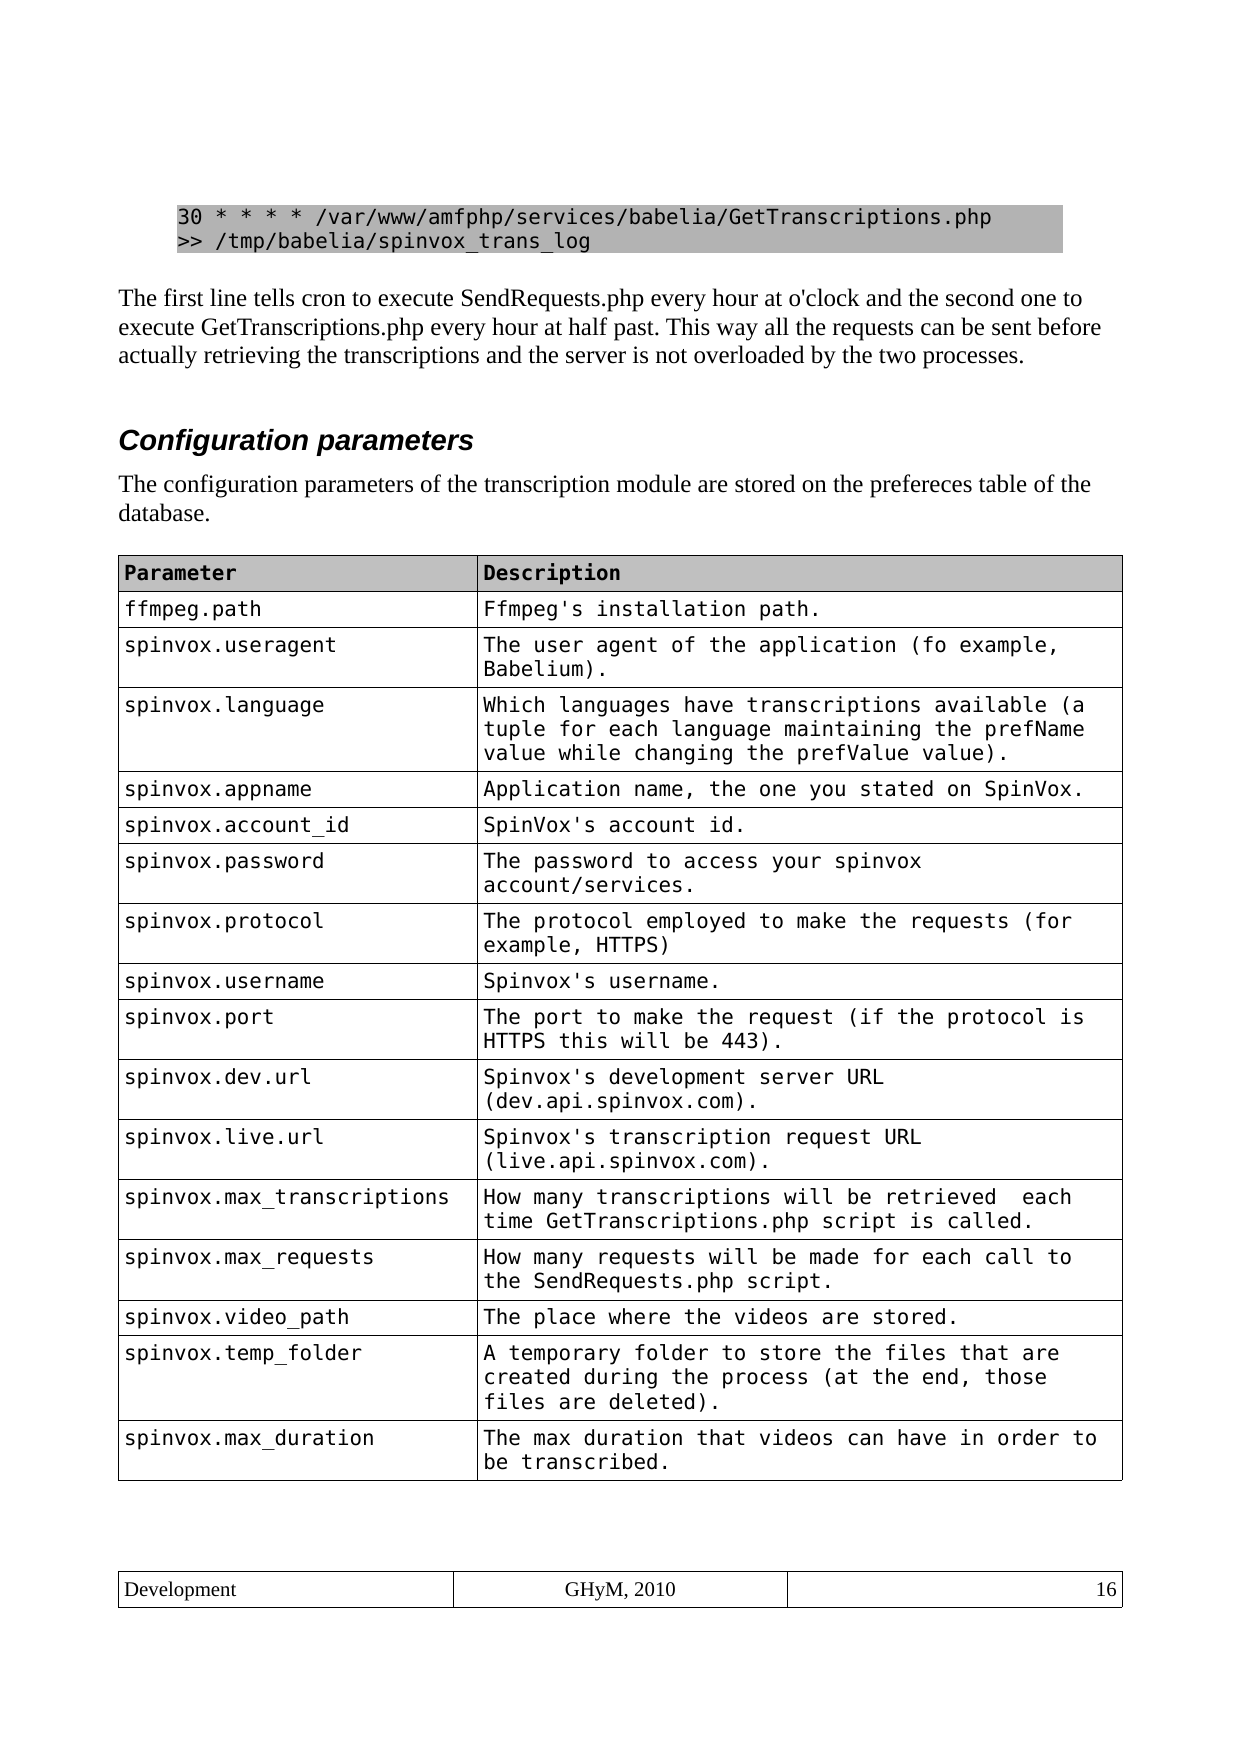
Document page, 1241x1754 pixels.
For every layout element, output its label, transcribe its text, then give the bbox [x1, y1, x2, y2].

table_cell spinvox.appname [119, 772, 477, 807]
table_cell The protocol employed to make the requests (for example, HTTPS) [478, 904, 1122, 963]
table_cell spinvox.language [119, 688, 477, 771]
table_cell Spinvox's transcription request URL (live.api.spinvox.com). [478, 1120, 1122, 1179]
table_cell The place where the videos are stored. [478, 1301, 1122, 1335]
table_cell spinvox.port [119, 1000, 477, 1059]
table_cell How many transcriptions will be retrieved each time GetTranscriptions.php script is called. [478, 1180, 1122, 1239]
table_cell spinvox.protocol [119, 904, 477, 963]
table_cell The max duration that videos can have in order to be transcribed. [478, 1421, 1122, 1480]
table_cell Spinvox's development server URL (dev.api.spinvox.com). [478, 1060, 1122, 1119]
table_header Parameter [119, 556, 477, 591]
text The first line tells cron to execute SendRequests.php every hour at o'clock and the second one to execute GetTranscriptions.php every hour at half past. This way all the requests can be sent before actually retrieving the transcriptions and the server is not overloaded by the two processes. [118, 283, 1122, 369]
table_cell spinvox.dev.url [119, 1060, 477, 1119]
table_cell spinvox.password [119, 844, 477, 903]
table_cell spinvox.live.url [119, 1120, 477, 1179]
table_header Description [478, 556, 1122, 591]
table_cell spinvox.max_transcriptions [119, 1180, 477, 1239]
table_cell A temporary folder to store the files that are created during the process (at the end, those files are deleted). [478, 1336, 1122, 1420]
table_cell spinvox.account_id [119, 808, 477, 843]
text 30 * * * * /var/www/amfphp/services/babelia/GetTranscriptions.php >> /tmp/babelia/spinvox_trans_log [177, 205, 1063, 253]
table_cell SpinVox's account id. [478, 808, 1122, 843]
table_cell spinvox.max_duration [119, 1421, 477, 1480]
table_cell spinvox.max_requests [119, 1240, 477, 1299]
table_cell Ffmpeg's installation path. [478, 592, 1122, 627]
table_cell spinvox.video_path [119, 1301, 477, 1335]
table_cell Spinvox's username. [478, 964, 1122, 999]
text The configuration parameters of the transcription module are stored on the prefereces table of the database. [118, 469, 1122, 526]
table_cell Which languages have transcriptions available (a tuple for each language maintaining the prefName value while changing the prefValue value). [478, 688, 1122, 771]
table_cell The user agent of the application (fo example, Babelium). [478, 628, 1122, 687]
table_cell The port to make the request (if the protocol is HTTPS this will be 443). [478, 1000, 1122, 1059]
table_cell The password to access your spinvox account/services. [478, 844, 1122, 903]
table_cell spinvox.temp_folder [119, 1336, 477, 1420]
table_cell spinvox.username [119, 964, 477, 999]
table_cell How many requests will be made for each call to the SendRequests.php script. [478, 1240, 1122, 1299]
subtitle Configuration parameters [118, 423, 1122, 456]
table_cell Application name, the one you stated on SpinVox. [478, 772, 1122, 807]
table_cell spinvox.useragent [119, 628, 477, 687]
table_cell ffmpeg.path [119, 592, 477, 627]
